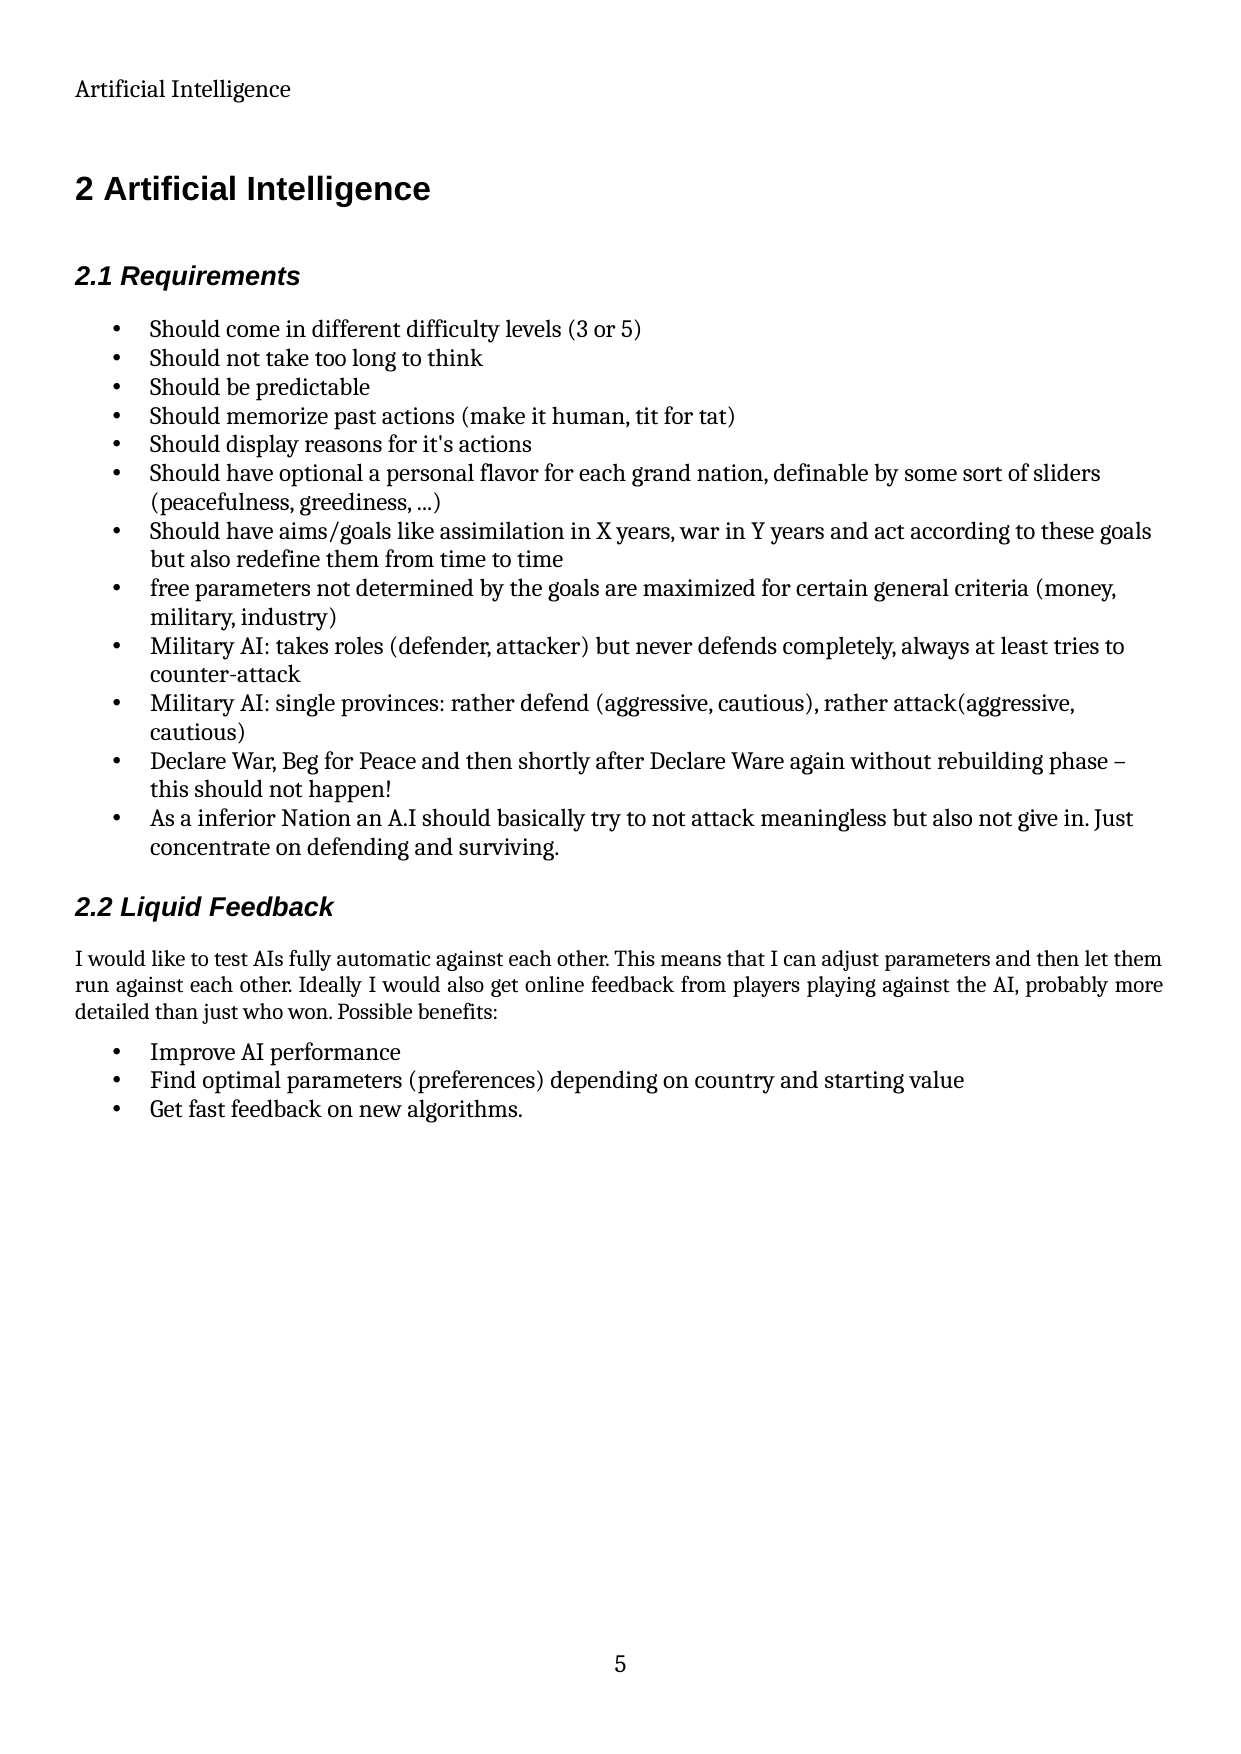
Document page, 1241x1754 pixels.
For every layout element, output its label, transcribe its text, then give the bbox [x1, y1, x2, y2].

list Should have aims/goals like assimilation in X years, war in Y years and act according to these goals but also redefine them from time to time [112, 517, 1166, 574]
list Should memorize past actions (make it human, tit for tat) [112, 402, 1166, 430]
list Get fast feedback on new algorithms. [112, 1095, 1166, 1124]
list Should display reasons for it's actions [112, 430, 1166, 459]
list free parameters not determined by the goals are maximized for certain general criteria (money, military, industry) [112, 574, 1166, 632]
list As a inferior Nation an A.I should basically try to not attack meaningless but also not give in. Just concentrate on defending and surviving. [112, 804, 1166, 862]
subtitle Liquid Feedback [75, 891, 1166, 922]
list Improve AI performance [112, 1037, 1166, 1066]
list Find optimal parameters (preferences) depending on country and starting value [112, 1066, 1166, 1095]
list Should come in different difficulty levels (3 or 5) [112, 315, 1166, 344]
text I would like to test AIs fully automatic against each other. This means that I can adjust parameters and then let them run against each other. Ideally I would also get online feedback from players playing against the AI, probably more detailed than just who won. Possible benefits: [75, 946, 1166, 1025]
subtitle Artificial Intelligence [75, 169, 1166, 207]
list Declare War, Beg for Peace and then shortly after Declare Ware again without rebuilding phase – this should not happen! [112, 747, 1166, 804]
list Military AI: single provinces: rather defend (aggressive, cautious), rather attack(aggressive, cautious) [112, 689, 1166, 747]
list Should be predictable [112, 373, 1166, 402]
list Military AI: takes roles (defender, attacker) but never defends completely, always at least tries to counter-attack [112, 632, 1166, 689]
list Should have optional a personal flavor for each grand nation, definable by some sort of sliders (peacefulness, greediness, ...) [112, 459, 1166, 517]
list Should not take too long to think [112, 344, 1166, 373]
subtitle Requirements [75, 260, 1166, 292]
